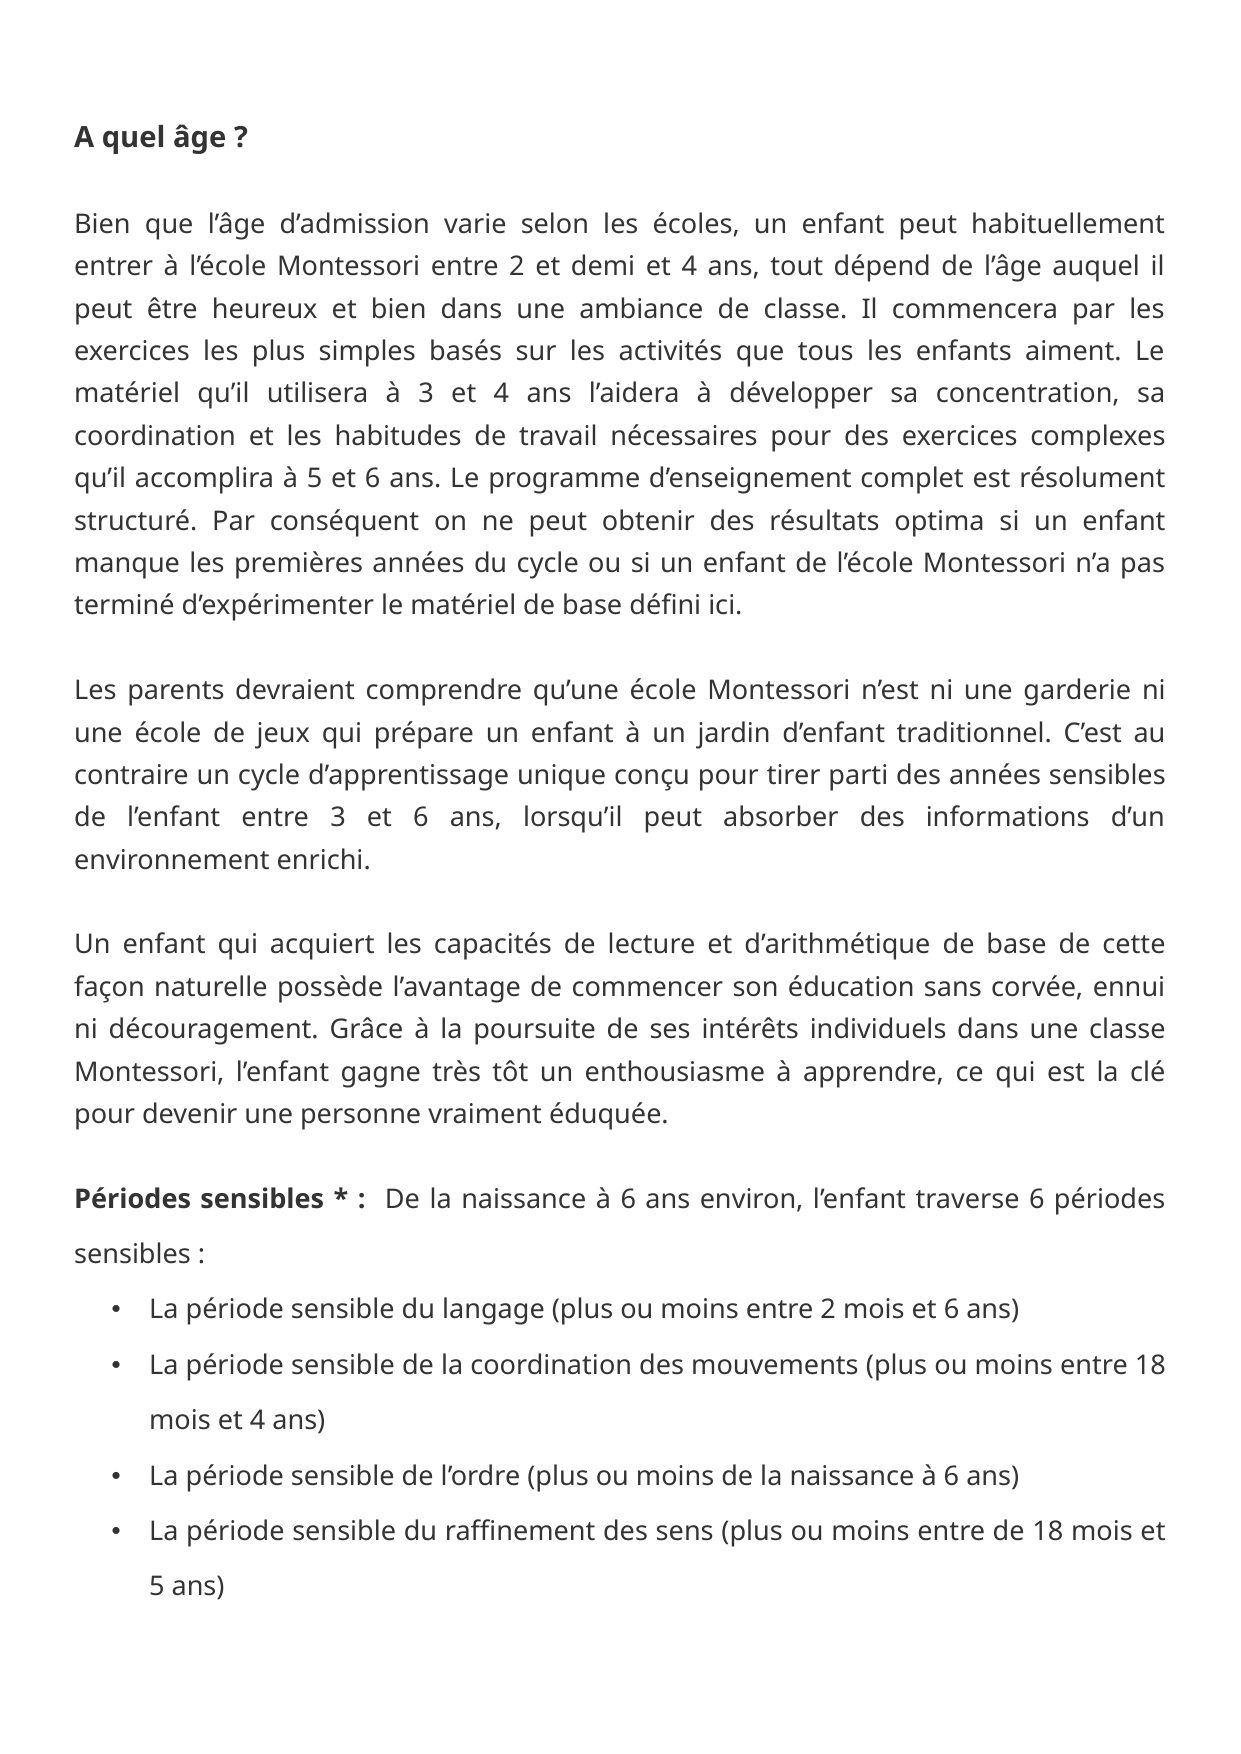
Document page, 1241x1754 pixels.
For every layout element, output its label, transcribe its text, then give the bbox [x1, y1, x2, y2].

text Les parents devraient comprendre qu’une école Montessori n’est ni une garderie ni une école de jeux qui prépare un enfant à un jardin d’enfant traditionnel. C’est au contraire un cycle d’apprentissage unique conçu pour tirer parti des années sensibles de l’enfant entre 3 et 6 ans, lorsqu’il peut absorber des informations d’un environnement enrichi. [74, 671, 1167, 877]
list La période sensible de l’ordre (plus ou moins de la naissance à 6 ans) [111, 1456, 1167, 1493]
text Périodes sensibles * : De la naissance à 6 ans environ, l’enfant traverse 6 périodes sensibles : [74, 1179, 1167, 1272]
text Bien que l’âge d’admission varie selon les écoles, un enfant peut habituellement entrer à l’école Montessori entre 2 et demi et 4 ans, tout dépend de l’âge auquel il peut être heureux et bien dans une ambiance de classe. Il commencera par les exercices les plus simples basés sur les activités que tous les enfants aiment. Le matériel qu’il utilisera à 3 et 4 ans l’aidera à développer sa concentration, sa coordination et les habitudes de travail nécessaires pour des exercices complexes qu’il accomplira à 5 et 6 ans. Le programme d’enseignement complet est résolument structuré. Par conséquent on ne peut obtenir des résultats optima si un enfant manque les premières années du cycle ou si un enfant de l’école Montessori n’a pas terminé d’expérimenter le matériel de base défini ici. [74, 204, 1167, 623]
text Un enfant qui acquiert les capacités de lecture et d’arithmétique de base de cette façon naturelle possède l’avantage de commencer son éducation sans corvée, ennui ni découragement. Grâce à la poursuite de ses intérêts individuels dans une classe Montessori, l’enfant gagne très tôt un enthousiasme à apprendre, ce qui est la clé pour devenir une personne vraiment éduquée. [74, 925, 1167, 1131]
list La période sensible de la coordination des mouvements (plus ou moins entre 18 mois et 4 ans) [111, 1345, 1167, 1437]
list La période sensible du raffinement des sens (plus ou moins entre de 18 mois et 5 ans) [111, 1511, 1167, 1603]
text A quel âge ? [74, 116, 1167, 156]
list La période sensible du langage (plus ou moins entre 2 mois et 6 ans) [111, 1290, 1167, 1327]
